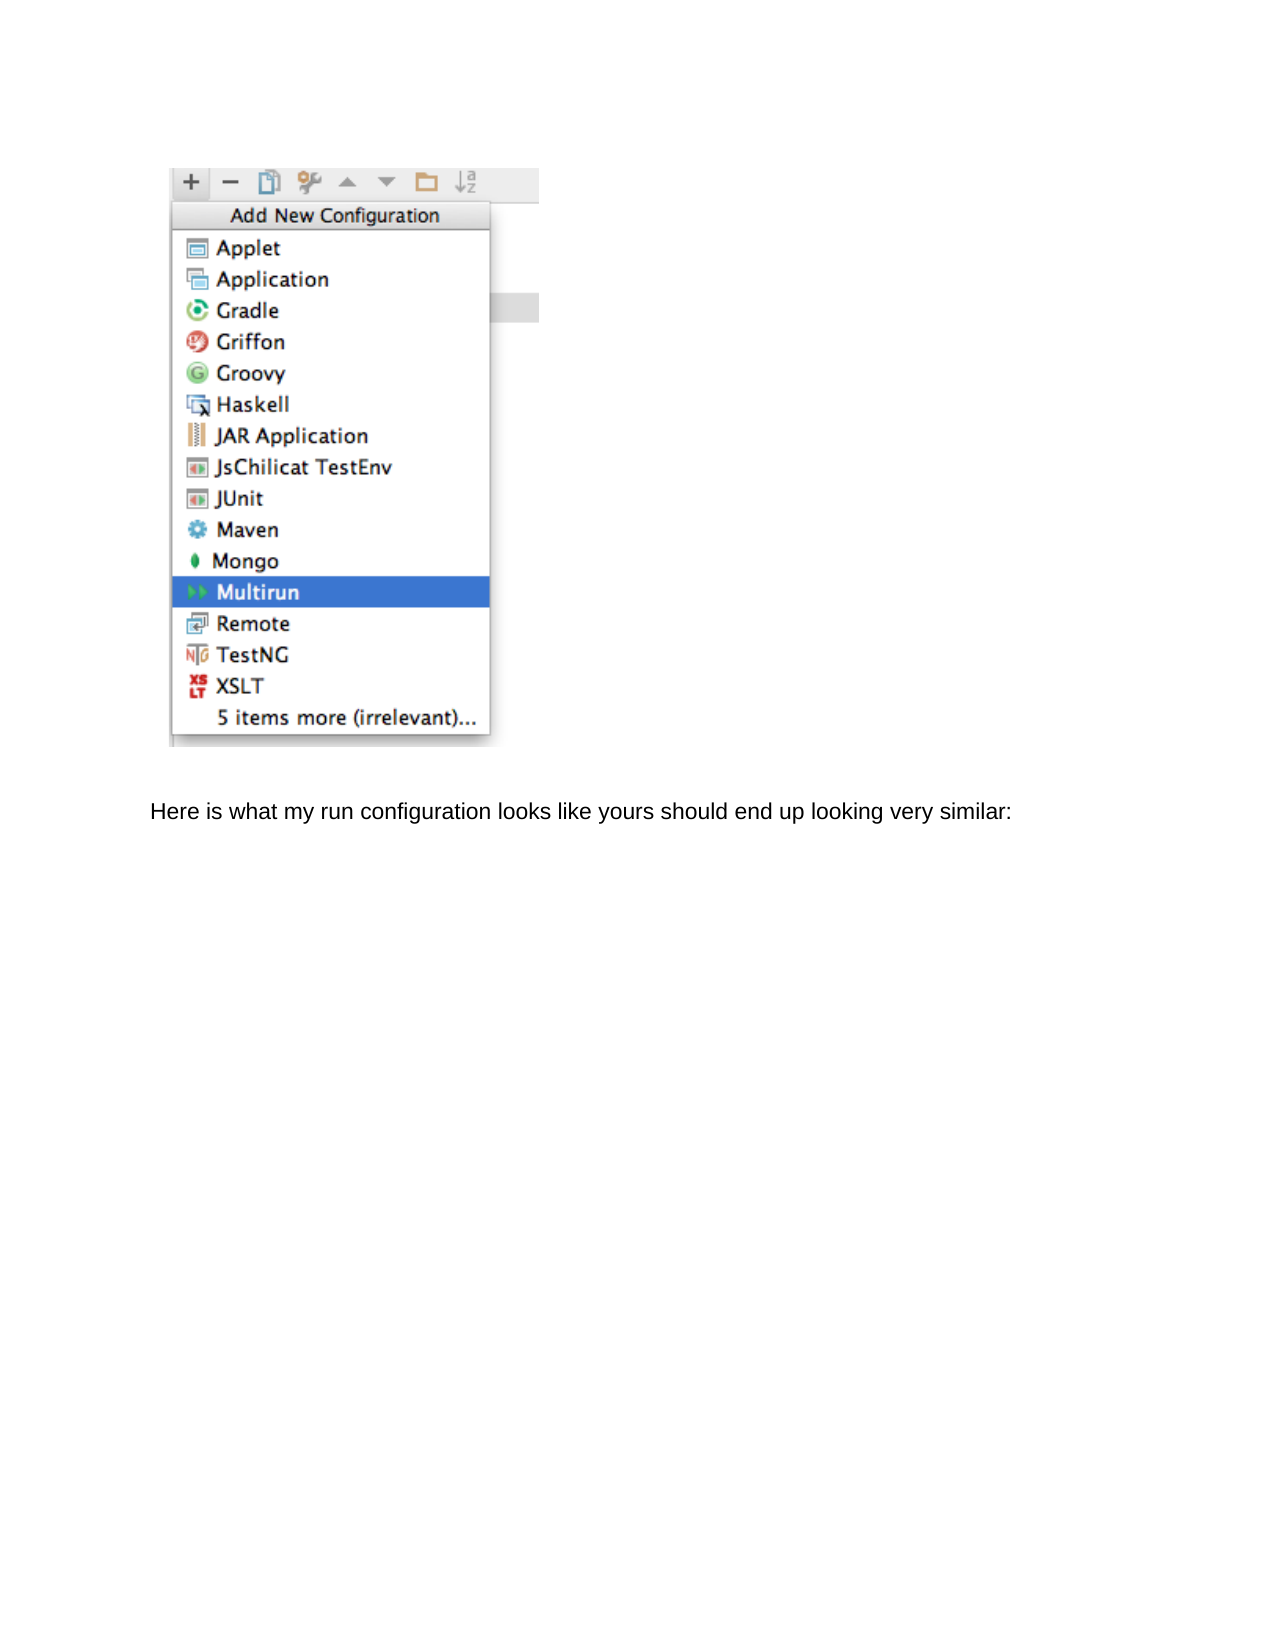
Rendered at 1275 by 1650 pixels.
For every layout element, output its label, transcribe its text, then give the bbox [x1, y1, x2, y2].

text Here is what my run configuration looks like yours should end up looking very similar: [150, 799, 1125, 824]
picture [168, 168, 539, 747]
